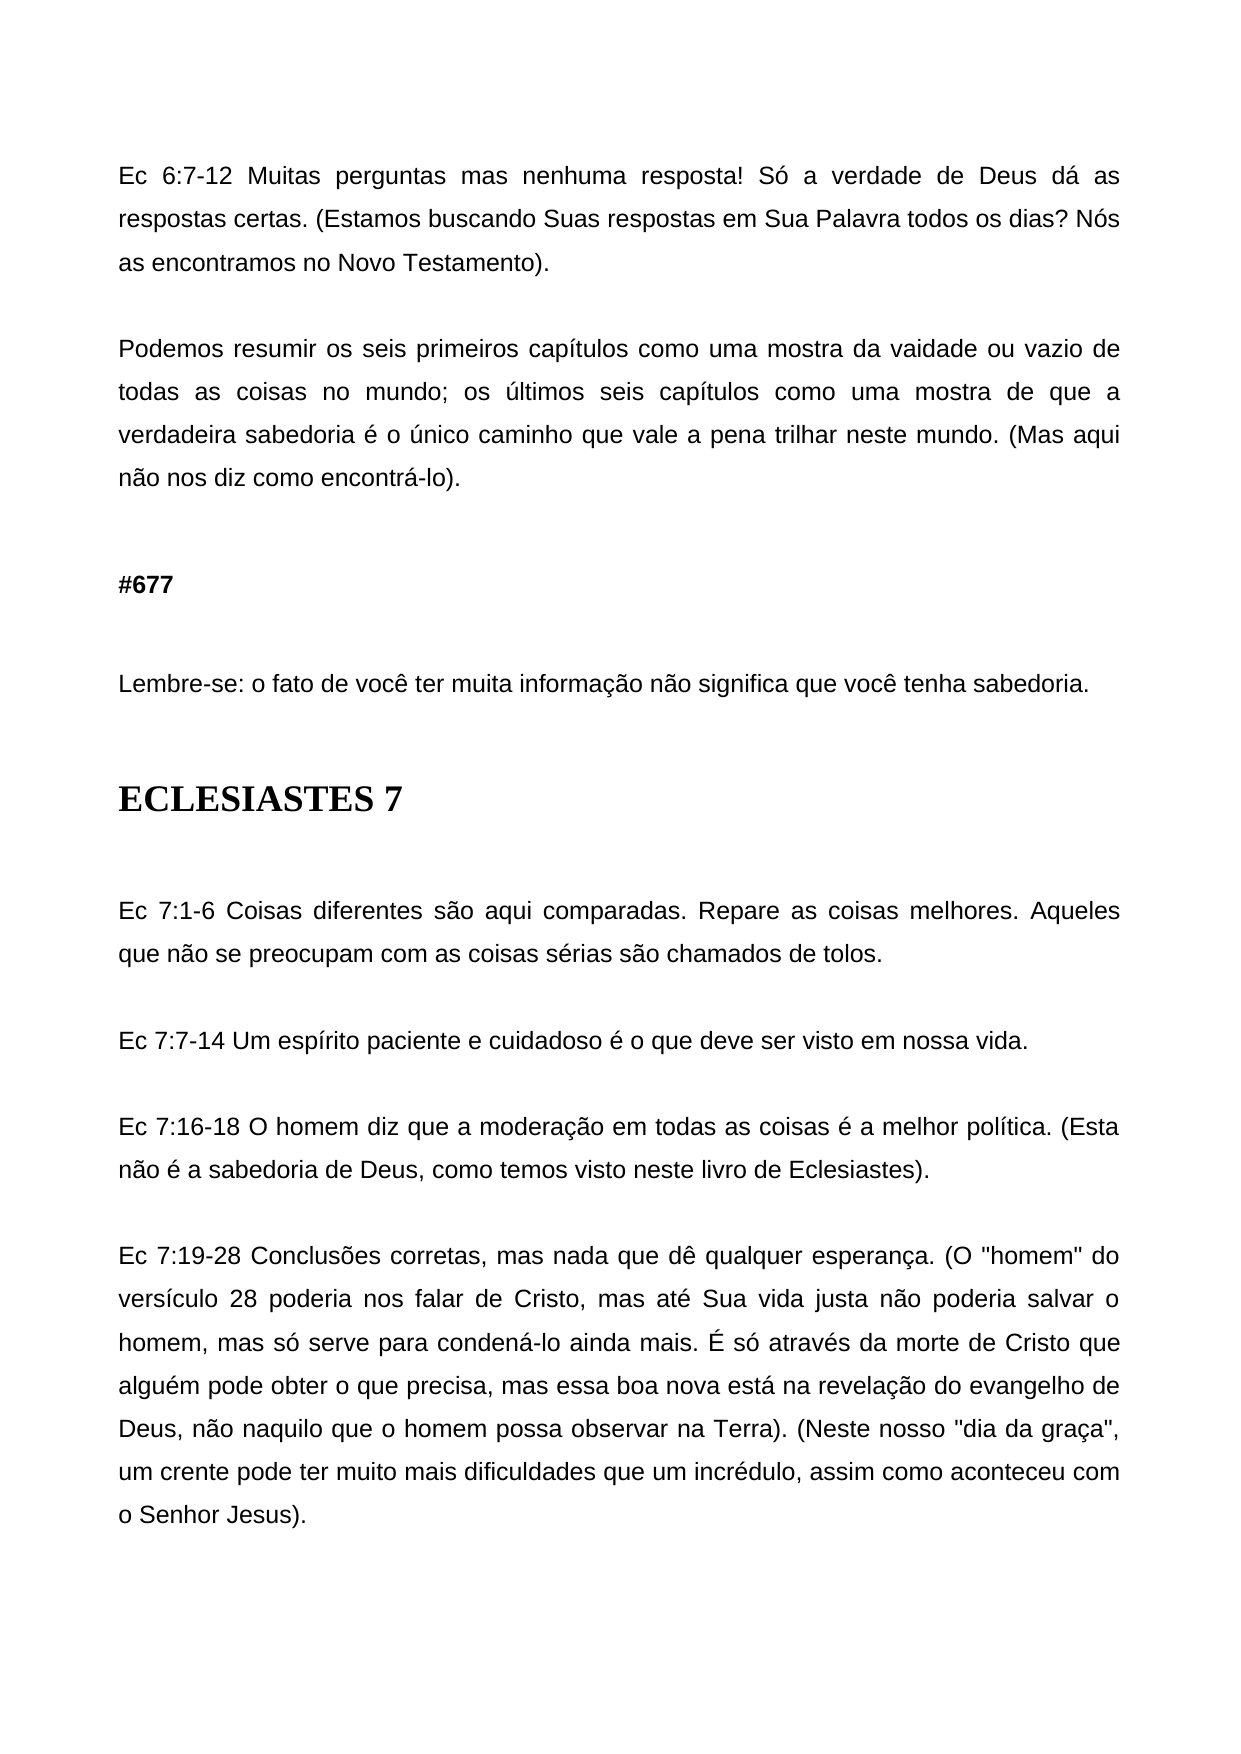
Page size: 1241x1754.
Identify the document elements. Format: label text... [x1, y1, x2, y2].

text Ec 7:19-28 Conclusões corretas, mas nada que dê qualquer esperança. (O "homem" do versículo 28 poderia nos falar de Cristo, mas até Sua vida justa não poderia salvar o homem, mas só serve para condená-lo ainda mais. É só através da morte de Cristo que alguém pode obter o que precisa, mas essa boa nova está na revelação do evangelho de Deus, não naquilo que o homem possa observar na Terra). (Neste nosso "dia da graça", um crente pode ter muito mais dificuldades que um incrédulo, assim como aconteceu com o Senhor Jesus). [118, 1241, 1122, 1529]
text Ec 7:7-14 Um espírito paciente e cuidadoso é o que deve ser visto em nossa vida. [118, 1026, 1122, 1054]
text Ec 6:7-12 Muitas perguntas mas nenhuma resposta! Só a verdade de Deus dá as respostas certas. (Estamos buscando Suas respostas em Sua Palavra todos os dias? Nós as encontramos no Novo Testamento). [118, 161, 1122, 276]
text Ec 7:16-18 O homem diz que a moderação em todas as coisas é a melhor política. (Esta não é a sabedoria de Deus, como temos visto neste livro de Eclesiastes). [118, 1112, 1122, 1184]
text Podemos resumir os seis primeiros capítulos como uma mostra da vaidade ou vazio de todas as coisas no mundo; os últimos seis capítulos como uma mostra de que a verdadeira sabedoria é o único caminho que vale a pena trilhar neste mundo. (Mas aqui não nos diz como encontrá-lo). [118, 334, 1122, 492]
text Lembre-se: o fato de você ter muita informação não significa que você tenha sabedoria. [118, 669, 1122, 698]
text Ec 7:1-6 Coisas diferentes são aqui comparadas. Repare as coisas melhores. Aqueles que não se preocupam com as coisas sérias são chamados de tolos. [118, 896, 1122, 968]
subtitle ECLESIASTES 7 [118, 776, 1122, 819]
subtitle #677 [118, 570, 1122, 599]
